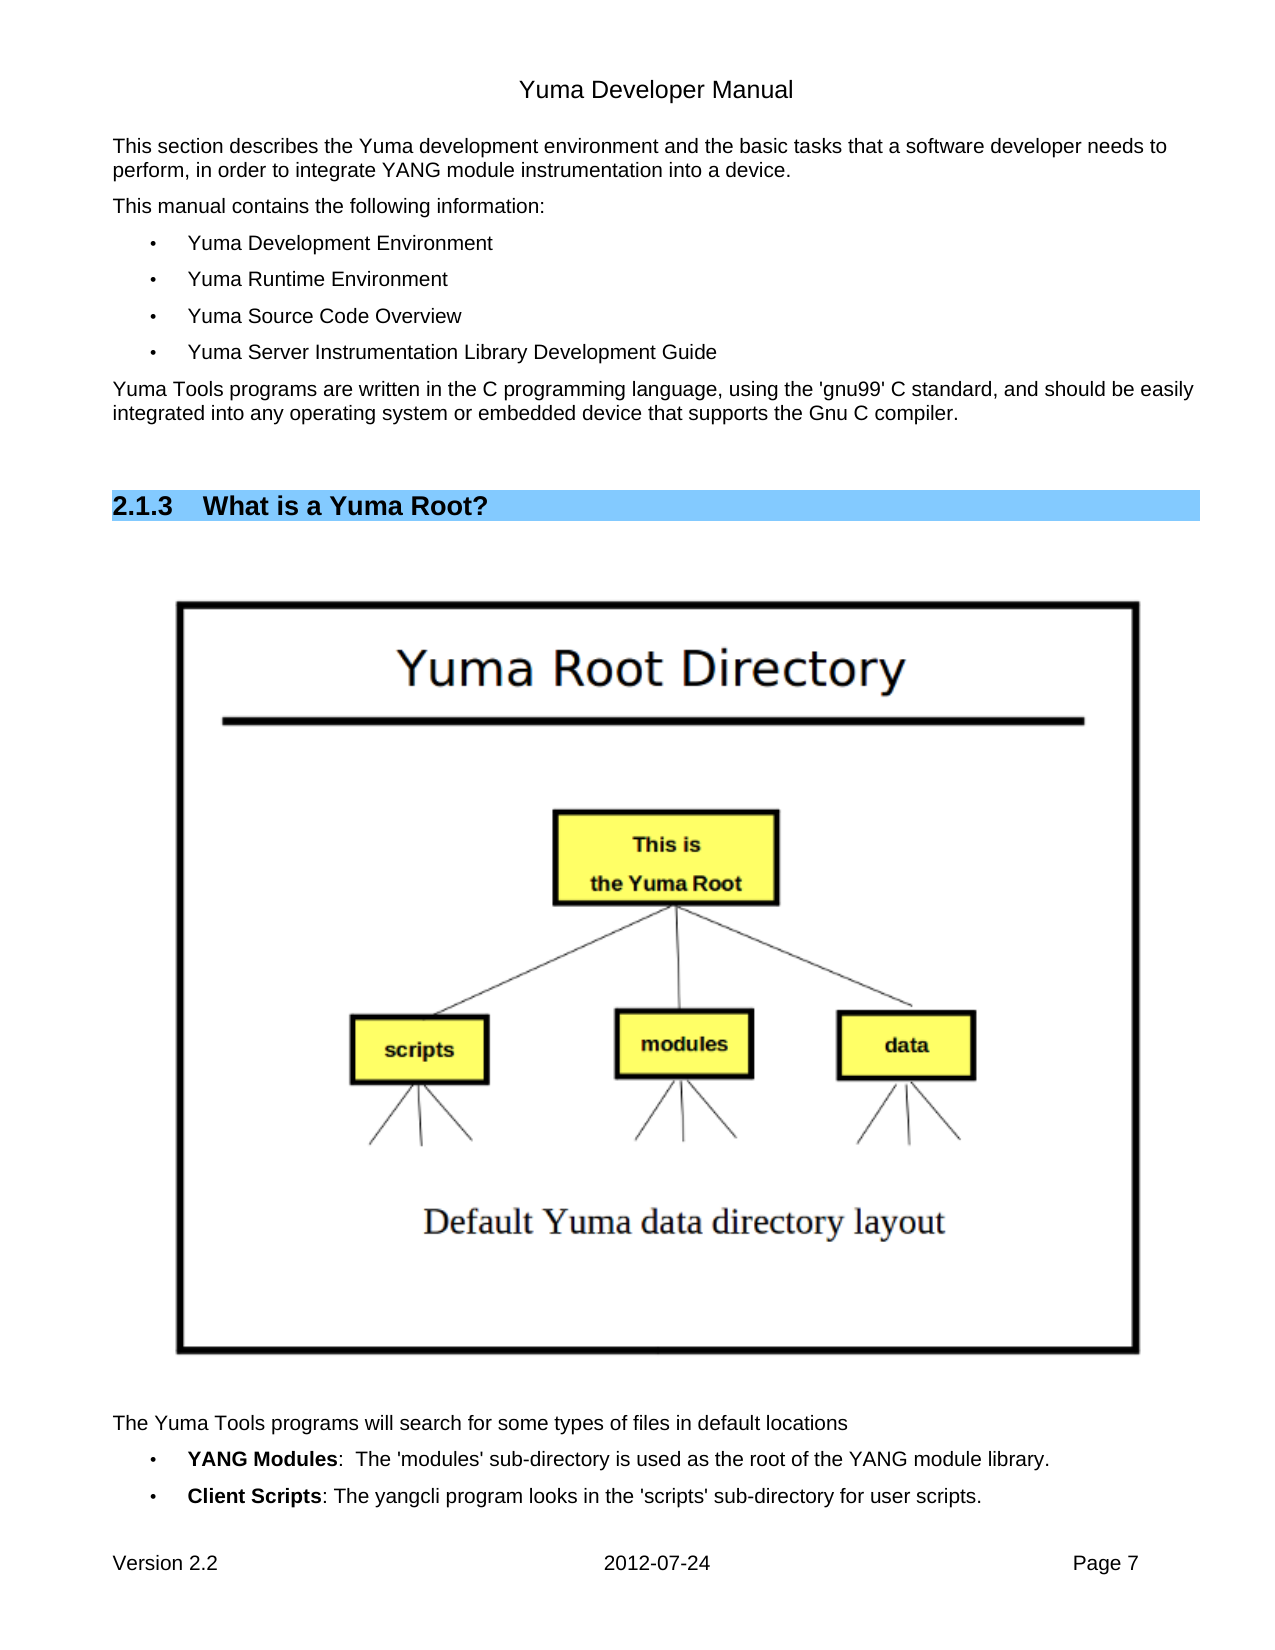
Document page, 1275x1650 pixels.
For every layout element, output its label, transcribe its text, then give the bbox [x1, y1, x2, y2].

text The Yuma Tools programs will search for some types of files in default locations [112, 1411, 1200, 1435]
list Yuma Runtime Environment [150, 267, 1200, 291]
text This manual contains the following information: [112, 194, 1200, 218]
list Yuma Source Code Overview [150, 303, 1200, 327]
list Yuma Server Instrumentation Library Development Guide [150, 340, 1200, 364]
text This section describes the Yuma development environment and the basic tasks that a software developer needs to perform, in order to integrate YANG module instrumentation into a device. [112, 134, 1200, 182]
text Yuma Tools programs are written in the C programming language, using the 'gnu99' C standard, and should be easily integrated into any operating system or embedded device that supports the Gnu C compiler. [112, 376, 1200, 424]
list Client Scripts: The yangcli program looks in the 'scripts' sub-directory for user scripts. [150, 1484, 1200, 1508]
list YANG Modules: The 'modules' sub-directory is used as the root of the YANG module library. [150, 1447, 1200, 1471]
picture [147, 586, 1166, 1375]
subtitle What is a Yuma Root? [112, 490, 1200, 521]
list Yuma Development Environment [150, 231, 1200, 254]
